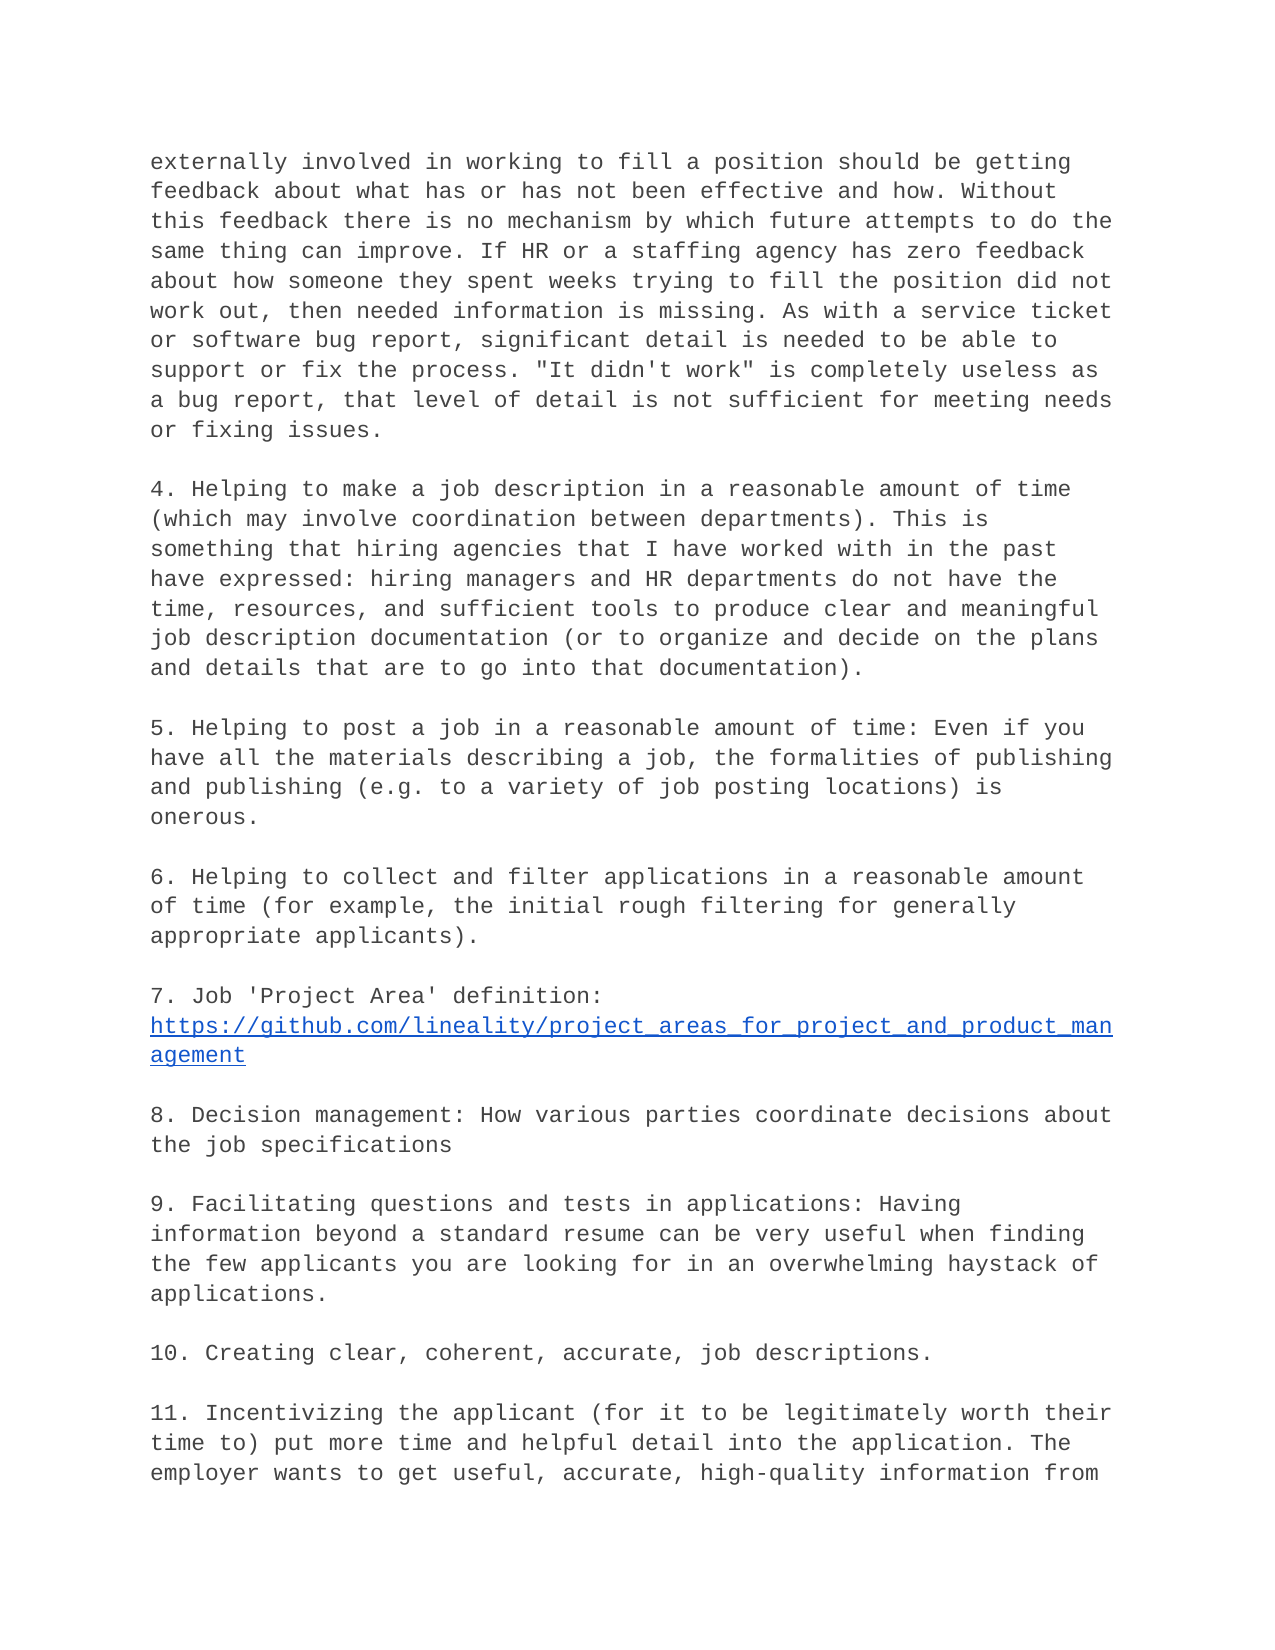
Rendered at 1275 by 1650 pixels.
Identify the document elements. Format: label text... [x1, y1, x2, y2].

text 11. Incentivizing the applicant (for it to be legitimately worth their time to) put more time and helpful detail into the application. The employer wants to get useful, accurate, high-quality information from [150, 1401, 1125, 1487]
text 9. Facilitating questions and tests in applications: Having information beyond a standard resume can be very useful when finding the few applicants you are looking for in an overwhelming haystack of applications. [150, 1193, 1125, 1308]
text externally involved in working to fill a position should be getting feedback about what has or has not been effective and how. Without this feedback there is no mechanism by which future attempts to do the same thing can improve. If HR or a staffing agency has zero feedback about how someone they spent weeks trying to fill the position did not work out, then needed information is missing. As with a service ticket or software bug report, significant detail is needed to be able to support or fix the process. "It didn't work" is completely useless as a bug report, that level of detail is not sufficient for meeting needs or fixing issues. [150, 150, 1125, 444]
text 4. Helping to make a job description in a reasonable amount of time (which may involve coordination between departments). This is something that hiring agencies that I have worked with in the past have expressed: hiring managers and HR departments do not have the time, resources, and sufficient tools to produce clear and meaningful job description documentation (or to organize and decide on the plans and details that are to go into that documentation). [150, 478, 1125, 682]
text 10. Creating clear, coherent, accurate, job descriptions. [150, 1342, 1125, 1368]
text 5. Helping to post a job in a reasonable amount of time: Even if you have all the materials describing a job, the formalities of publishing and publishing (e.g. to a variety of job posting locations) is onerous. [150, 716, 1125, 831]
text 7. Job 'Project Area' definition: https://github.com/lineality/project_areas_for_project_and_product_management [150, 984, 1125, 1070]
text 6. Helping to collect and filter applications in a reasonable amount of time (for example, the initial rough filtering for generally appropriate applicants). [150, 865, 1125, 951]
text 8. Decision management: How various parties coordinate decisions about the job specifications [150, 1103, 1125, 1159]
